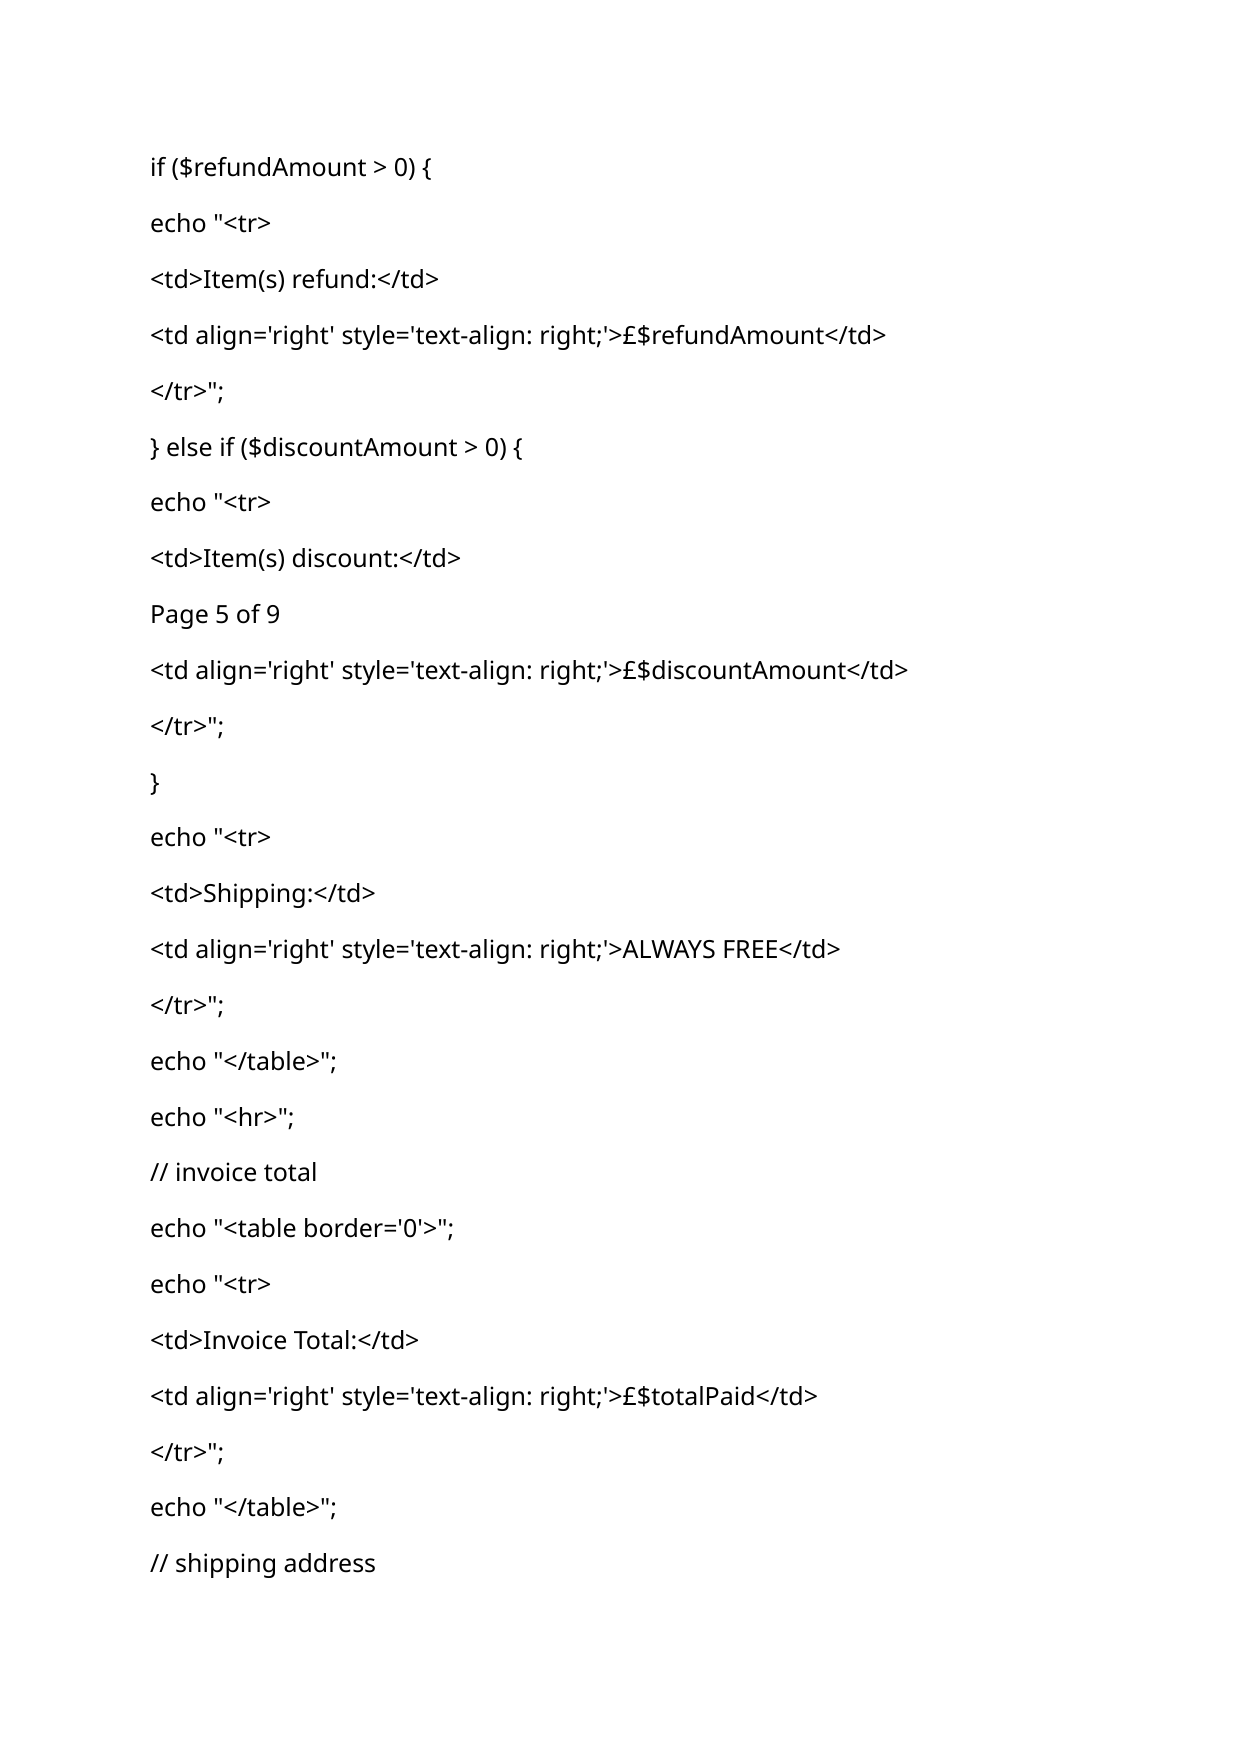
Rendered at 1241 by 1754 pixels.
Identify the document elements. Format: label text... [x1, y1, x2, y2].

text <td align='right' style='text-align: right;'>£$discountAmount</td> [150, 652, 1090, 687]
text echo "<tr> [150, 820, 1090, 854]
text } else if ($discountAmount > 0) { [150, 429, 1090, 463]
text <td align='right' style='text-align: right;'>£$totalPaid</td> [150, 1378, 1090, 1412]
text <td align='right' style='text-align: right;'>ALWAYS FREE</td> [150, 932, 1090, 966]
text // shipping address [150, 1546, 1090, 1580]
text </tr>"; [150, 373, 1090, 407]
text if ($refundAmount > 0) { [150, 150, 1090, 184]
text <td>Invoice Total:</td> [150, 1322, 1090, 1357]
text echo "</table>"; [150, 1043, 1090, 1077]
text echo "<tr> [150, 1267, 1090, 1301]
text echo "<tr> [150, 485, 1090, 519]
text Page 5 of 9 [150, 597, 1090, 631]
text </tr>"; [150, 708, 1090, 742]
text </tr>"; [150, 987, 1090, 1022]
text // invoice total [150, 1155, 1090, 1189]
text echo "<tr> [150, 206, 1090, 240]
text <td align='right' style='text-align: right;'>£$refundAmount</td> [150, 317, 1090, 352]
text echo "<hr>"; [150, 1099, 1090, 1133]
text echo "</table>"; [150, 1490, 1090, 1524]
text <td>Shipping:</td> [150, 876, 1090, 910]
text echo "<table border='0'>"; [150, 1211, 1090, 1245]
text <td>Item(s) refund:</td> [150, 262, 1090, 296]
text <td>Item(s) discount:</td> [150, 541, 1090, 575]
text } [150, 764, 1090, 798]
text </tr>"; [150, 1434, 1090, 1468]
